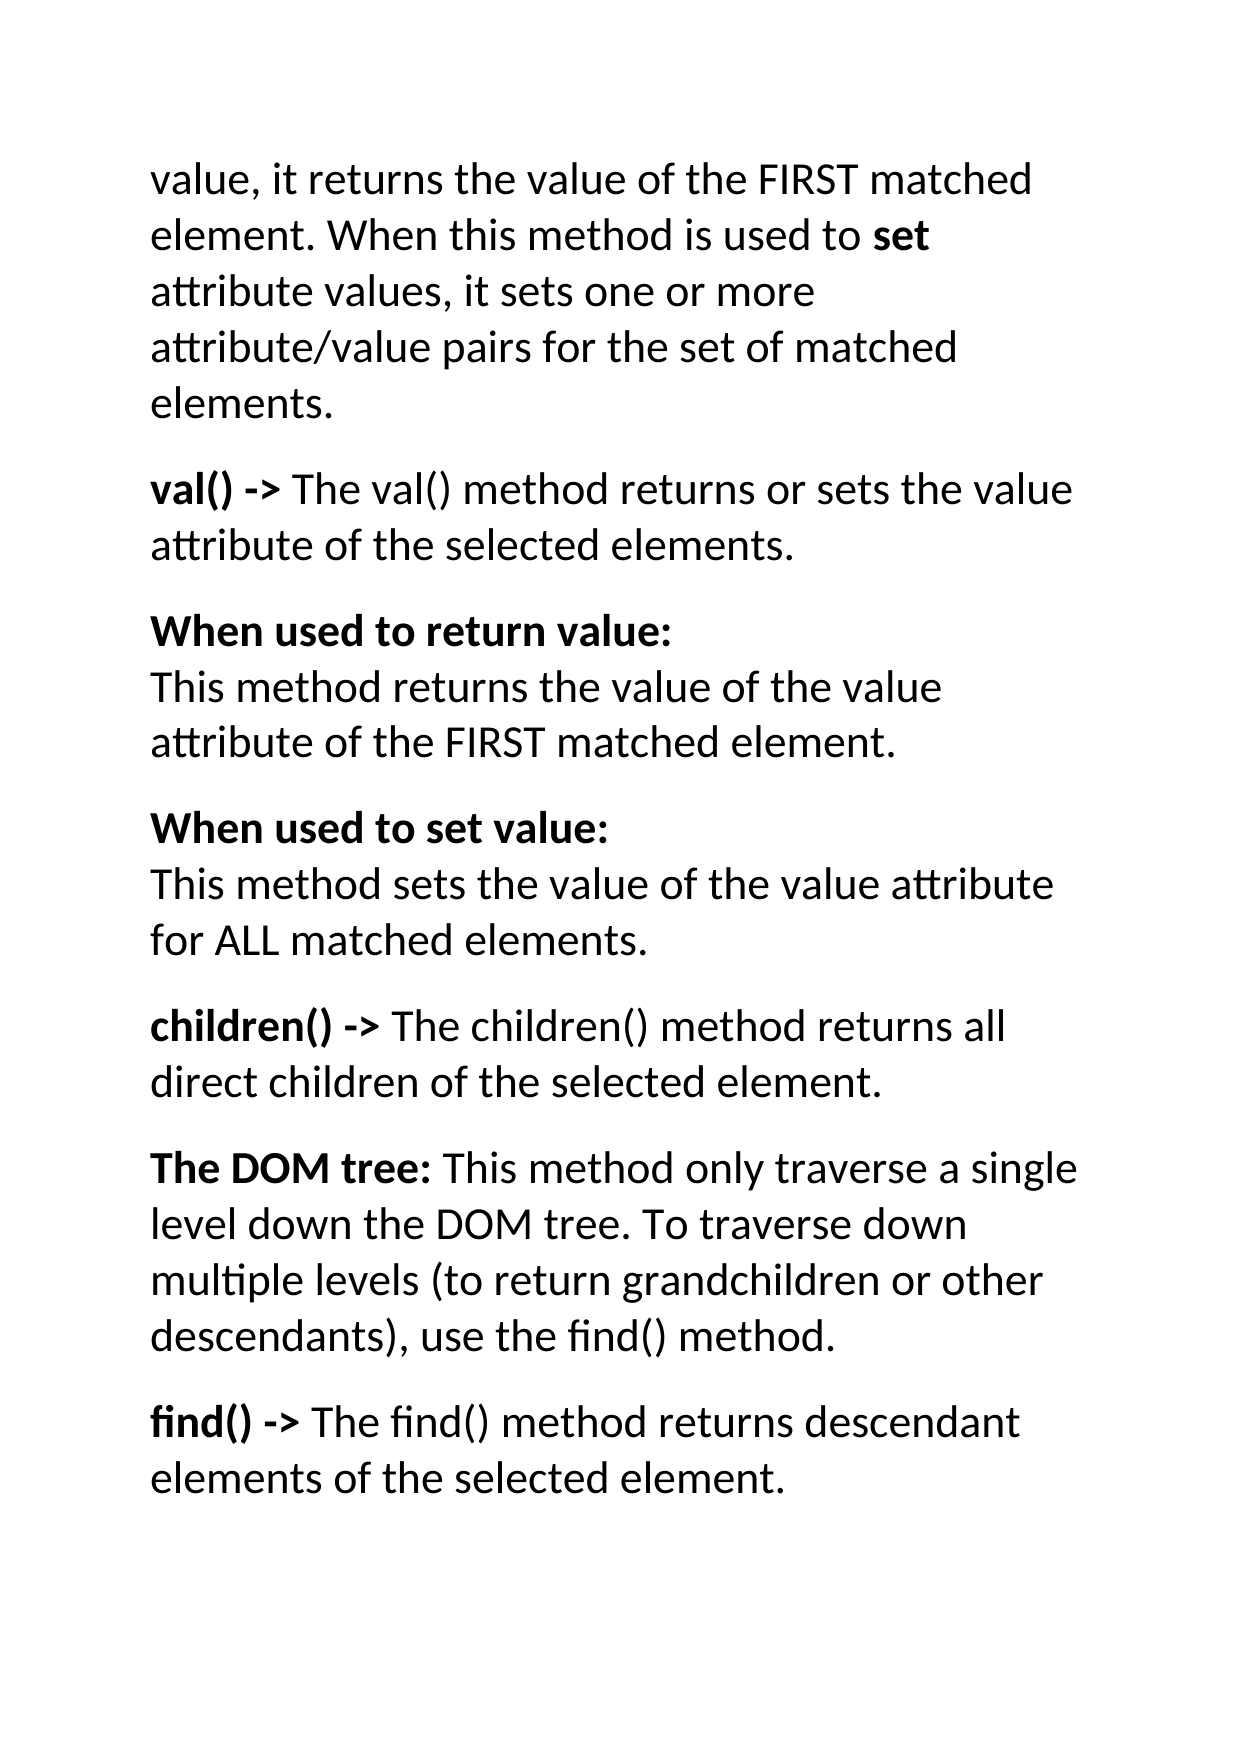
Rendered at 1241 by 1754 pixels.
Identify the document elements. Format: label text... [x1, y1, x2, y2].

text val() -> The val() method returns or sets the value attribute of the selected elements. [150, 460, 1090, 572]
text value, it returns the value of the FIRST matched element. When this method is used to set attribute values, it sets one or more attribute/value pairs for the set of matched elements. [150, 150, 1090, 430]
text When used to set value: This method sets the value of the value attribute for ALL matched elements. [150, 799, 1090, 967]
text children() -> The children() method returns all direct children of the selected element. [150, 997, 1090, 1109]
text The DOM tree: This method only traverse a single level down the DOM tree. To traverse down multiple levels (to return grandchildren or other descendants), use the find() method. [150, 1139, 1090, 1363]
text find() -> The find() method returns descendant elements of the selected element. [150, 1393, 1090, 1505]
text When used to return value: This method returns the value of the value attribute of the FIRST matched element. [150, 602, 1090, 769]
